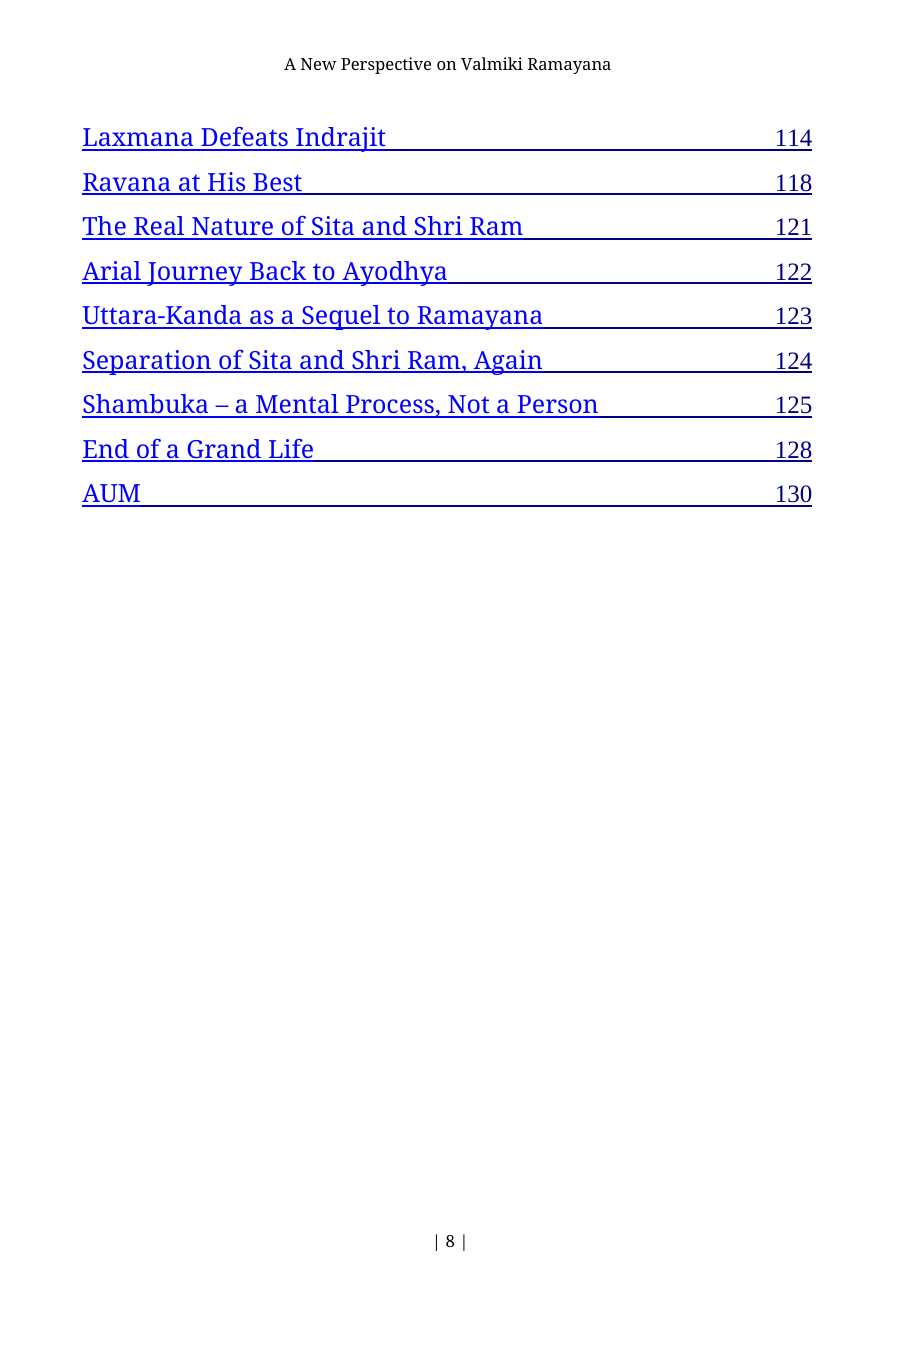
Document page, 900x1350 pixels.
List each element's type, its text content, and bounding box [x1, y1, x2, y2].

text AUM 130 [82, 476, 843, 510]
text Shambuka – a Mental Process, Not a Person 125 [82, 387, 843, 421]
text Arial Journey Back to Ayodhya 122 [82, 253, 843, 287]
text Ravana at His Best 118 [82, 164, 843, 198]
text Uttara-Kanda as a Sequel to Ramayana 123 [82, 298, 843, 332]
text Laxmana Defeats Indrajit 114 [82, 120, 843, 154]
text The Real Nature of Sita and Shri Ram 121 [82, 209, 843, 243]
text Separation of Sita and Shri Ram, Again 124 [82, 342, 843, 376]
text End of a Grand Life 128 [82, 431, 843, 465]
